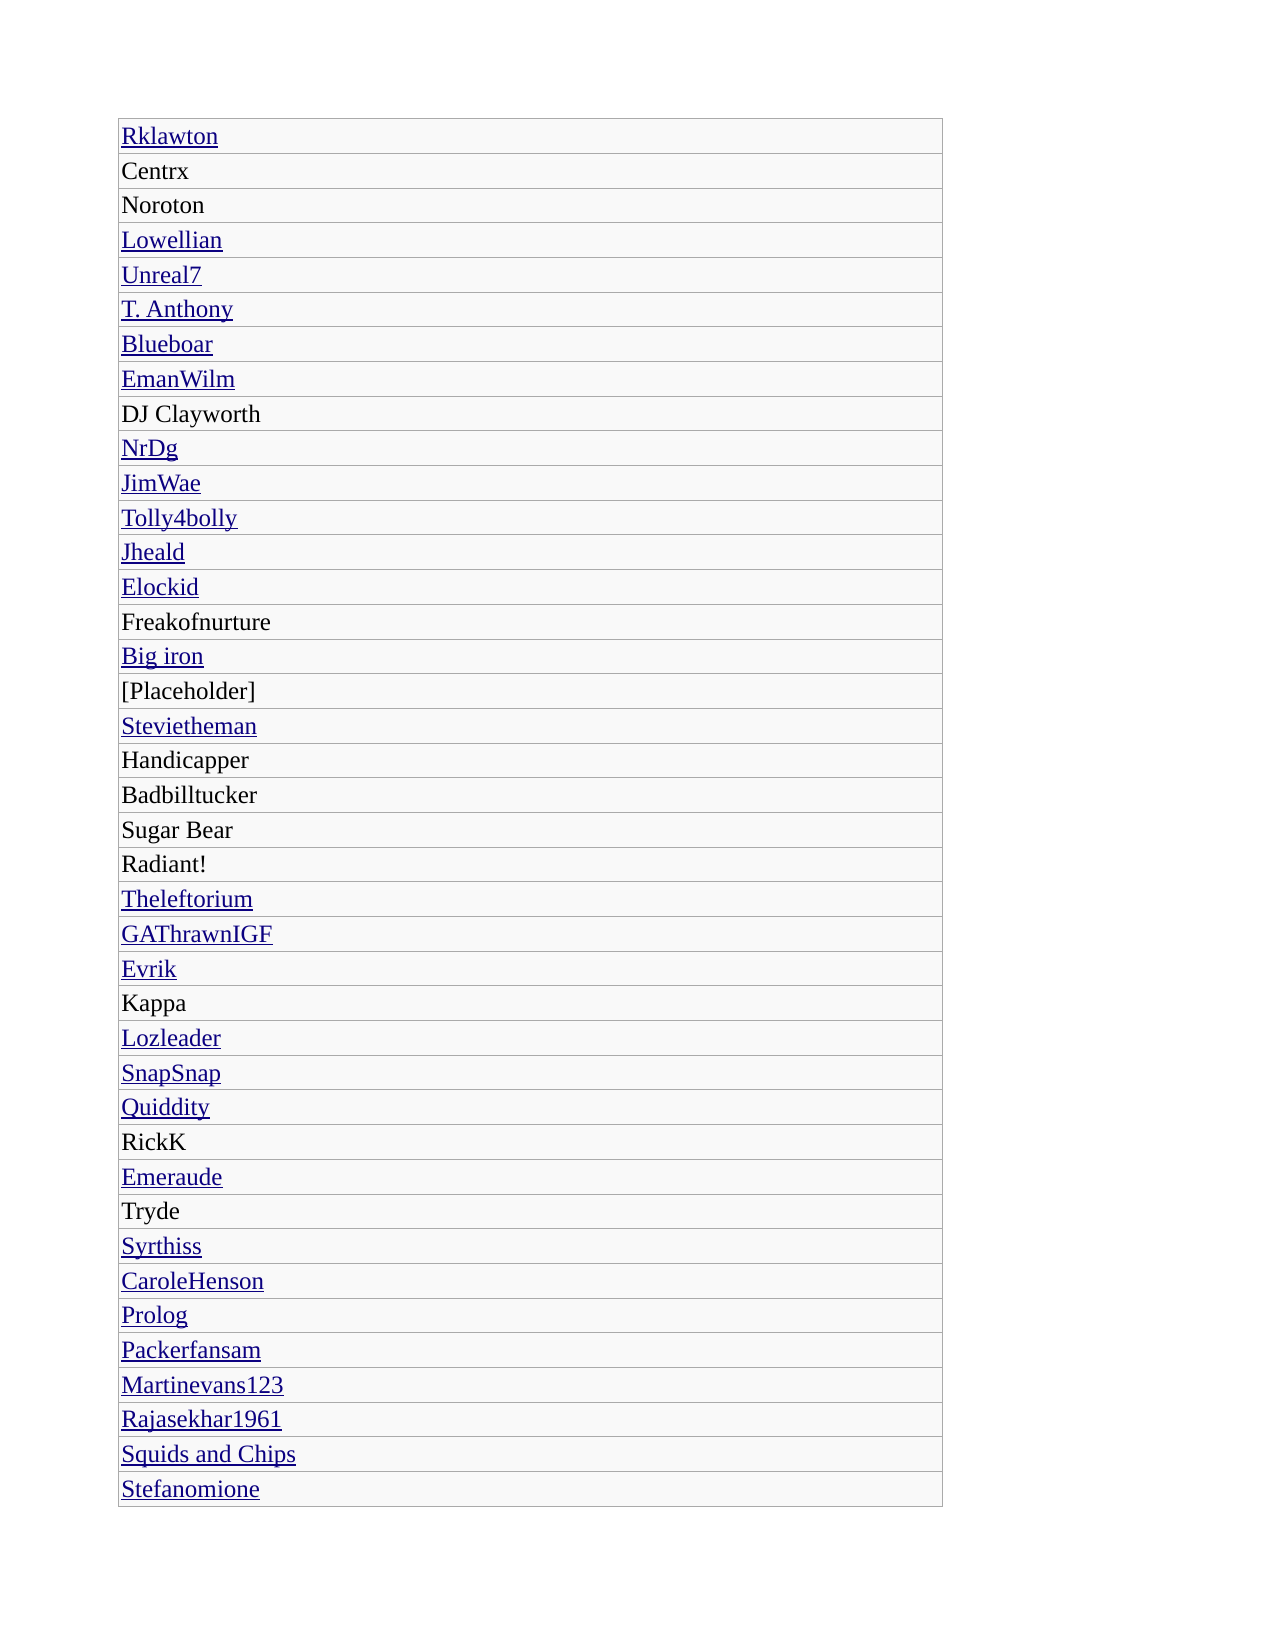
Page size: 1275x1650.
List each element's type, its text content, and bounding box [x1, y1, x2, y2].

table_cell Martinevans123 [119, 1368, 942, 1402]
table_cell Lowellian [119, 223, 942, 257]
table_cell RickK [119, 1125, 942, 1159]
table_cell Stefanomione [119, 1472, 942, 1506]
table_cell JimWae [119, 466, 942, 500]
table_cell CaroleHenson [119, 1264, 942, 1297]
table_cell Centrx [119, 154, 942, 187]
table_cell Radiant! [119, 848, 942, 881]
table_cell SnapSnap [119, 1056, 942, 1089]
table_cell Jheald [119, 535, 942, 569]
table_cell Emeraude [119, 1160, 942, 1193]
table_cell Syrthiss [119, 1229, 942, 1263]
table_cell Quiddity [119, 1090, 942, 1124]
table_cell Rajasekhar1961 [119, 1403, 942, 1436]
table_cell [Placeholder] [119, 674, 942, 708]
table_cell Packerfansam [119, 1333, 942, 1367]
table_cell Elockid [119, 570, 942, 604]
table_cell T. Anthony [119, 293, 942, 326]
table_cell NrDg [119, 431, 942, 465]
table_cell Badbilltucker [119, 778, 942, 812]
table_cell Squids and Chips [119, 1437, 942, 1471]
table_cell Unreal7 [119, 258, 942, 292]
table_cell Big iron [119, 640, 942, 673]
table_cell Rklawton [119, 119, 942, 153]
table_cell Theleftorium [119, 882, 942, 916]
table_cell Blueboar [119, 327, 942, 361]
table_cell Noroton [119, 189, 942, 222]
table_cell Tryde [119, 1195, 942, 1228]
table_cell Prolog [119, 1299, 942, 1332]
table_cell Kappa [119, 986, 942, 1020]
table_cell EmanWilm [119, 362, 942, 396]
table_cell Sugar Bear [119, 813, 942, 847]
table_cell GAThrawnIGF [119, 917, 942, 951]
table_cell Tolly4bolly [119, 501, 942, 534]
table_cell Freakofnurture [119, 605, 942, 638]
table_cell Lozleader [119, 1021, 942, 1055]
table_cell Handicapper [119, 744, 942, 777]
table_cell Stevietheman [119, 709, 942, 742]
table_cell DJ Clayworth [119, 397, 942, 430]
table_cell Evrik [119, 952, 942, 985]
